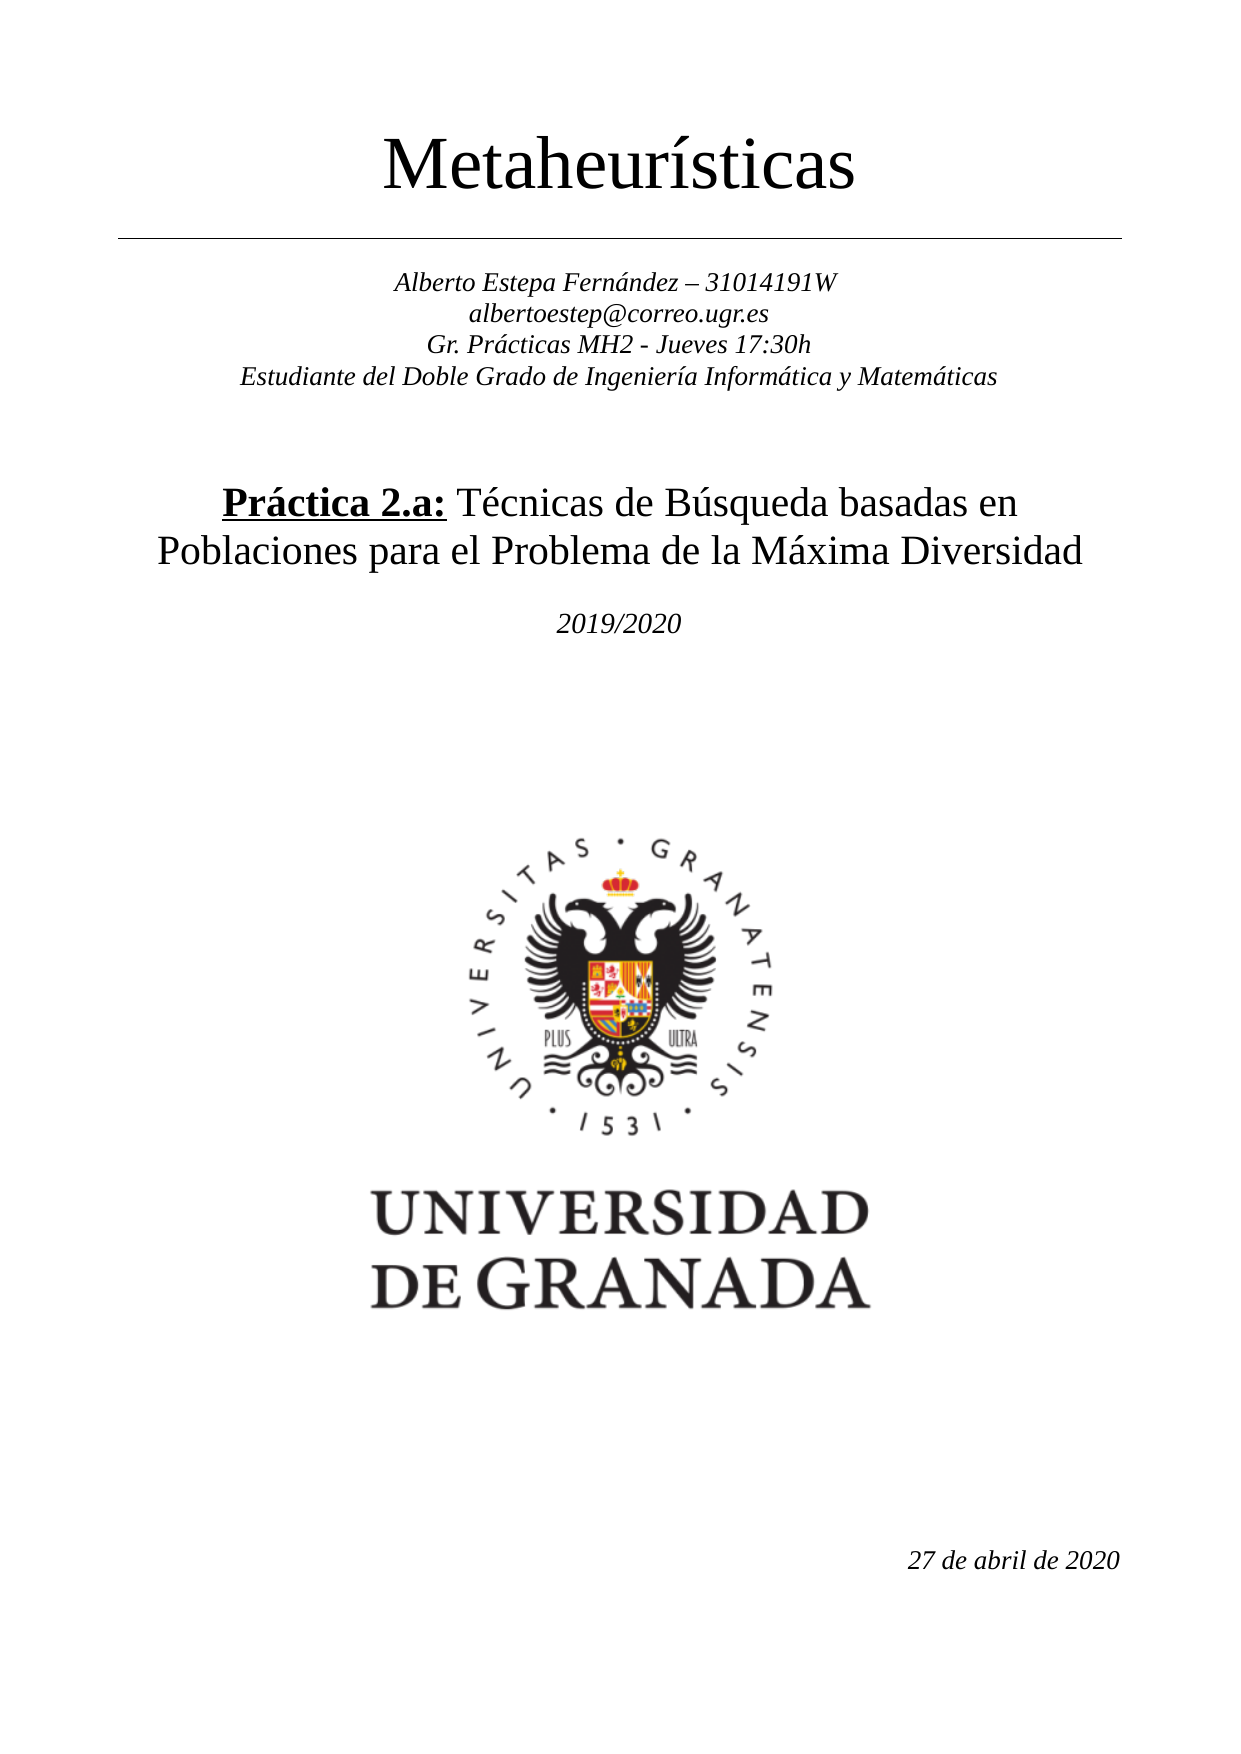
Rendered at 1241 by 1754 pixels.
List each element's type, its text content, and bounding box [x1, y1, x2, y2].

text albertoestep@correo.ugr.es [118, 297, 1122, 329]
picture [118, 719, 1123, 1430]
text 2019/2020 [118, 607, 1122, 640]
text Práctica 2.a: Técnicas de Búsqueda basadas en Poblaciones para el Problema de la Máxima Diversidad [118, 477, 1122, 573]
text Alberto Estepa Fernández – 31014191W [118, 266, 1122, 297]
text 27 de abril de 2020 [118, 1544, 1122, 1575]
text Estudiante del Doble Grado de Ingeniería Informática y Matemáticas [118, 360, 1122, 391]
text Gr. Prácticas MH2 - Jueves 17:30h [118, 329, 1122, 360]
text Metaheurísticas [118, 118, 1122, 204]
